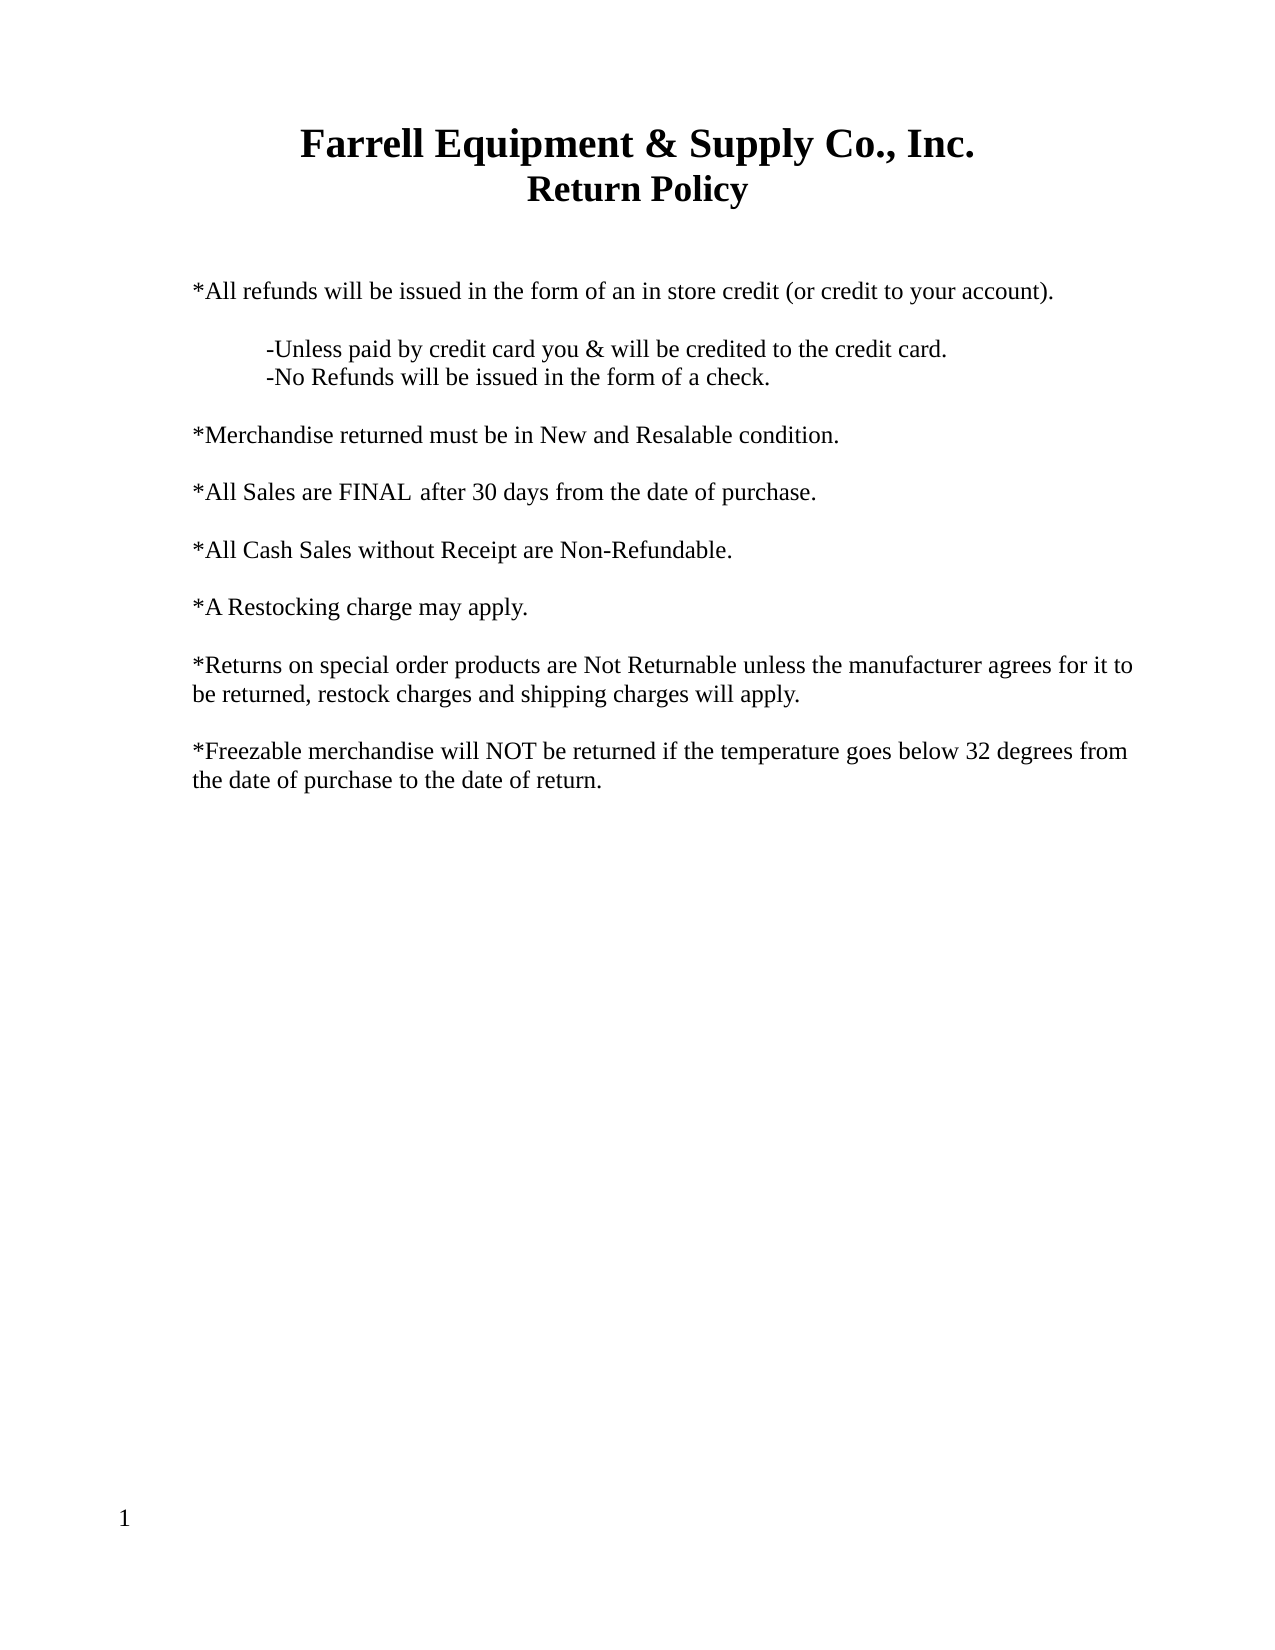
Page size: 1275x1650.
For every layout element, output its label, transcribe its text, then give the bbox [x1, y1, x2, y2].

text *All Sales are FINAL after 30 days from the date of purchase. [118, 477, 1157, 506]
text *Freezable merchandise will NOT be returned if the temperature goes below 32 degrees from the date of purchase to the date of return. [118, 736, 1157, 794]
text *A Restocking charge may apply. [118, 592, 1157, 621]
text Return Policy [118, 166, 1157, 209]
text *Returns on special order products are Not Returnable unless the manufacturer agrees for it to be returned, restock charges and shipping charges will apply. [118, 650, 1157, 707]
text *All refunds will be issued in the form of an in store credit (or credit to your account). [118, 276, 1157, 305]
text Farrell Equipment & Supply Co., Inc. [118, 118, 1157, 166]
text -No Refunds will be issued in the form of a check. [118, 362, 1157, 391]
text -Unless paid by credit card you & will be credited to the credit card. [118, 334, 1157, 362]
text *All Cash Sales without Receipt are Non-Refundable. [118, 535, 1157, 564]
text *Merchandise returned must be in New and Resalable condition. [118, 420, 1157, 449]
